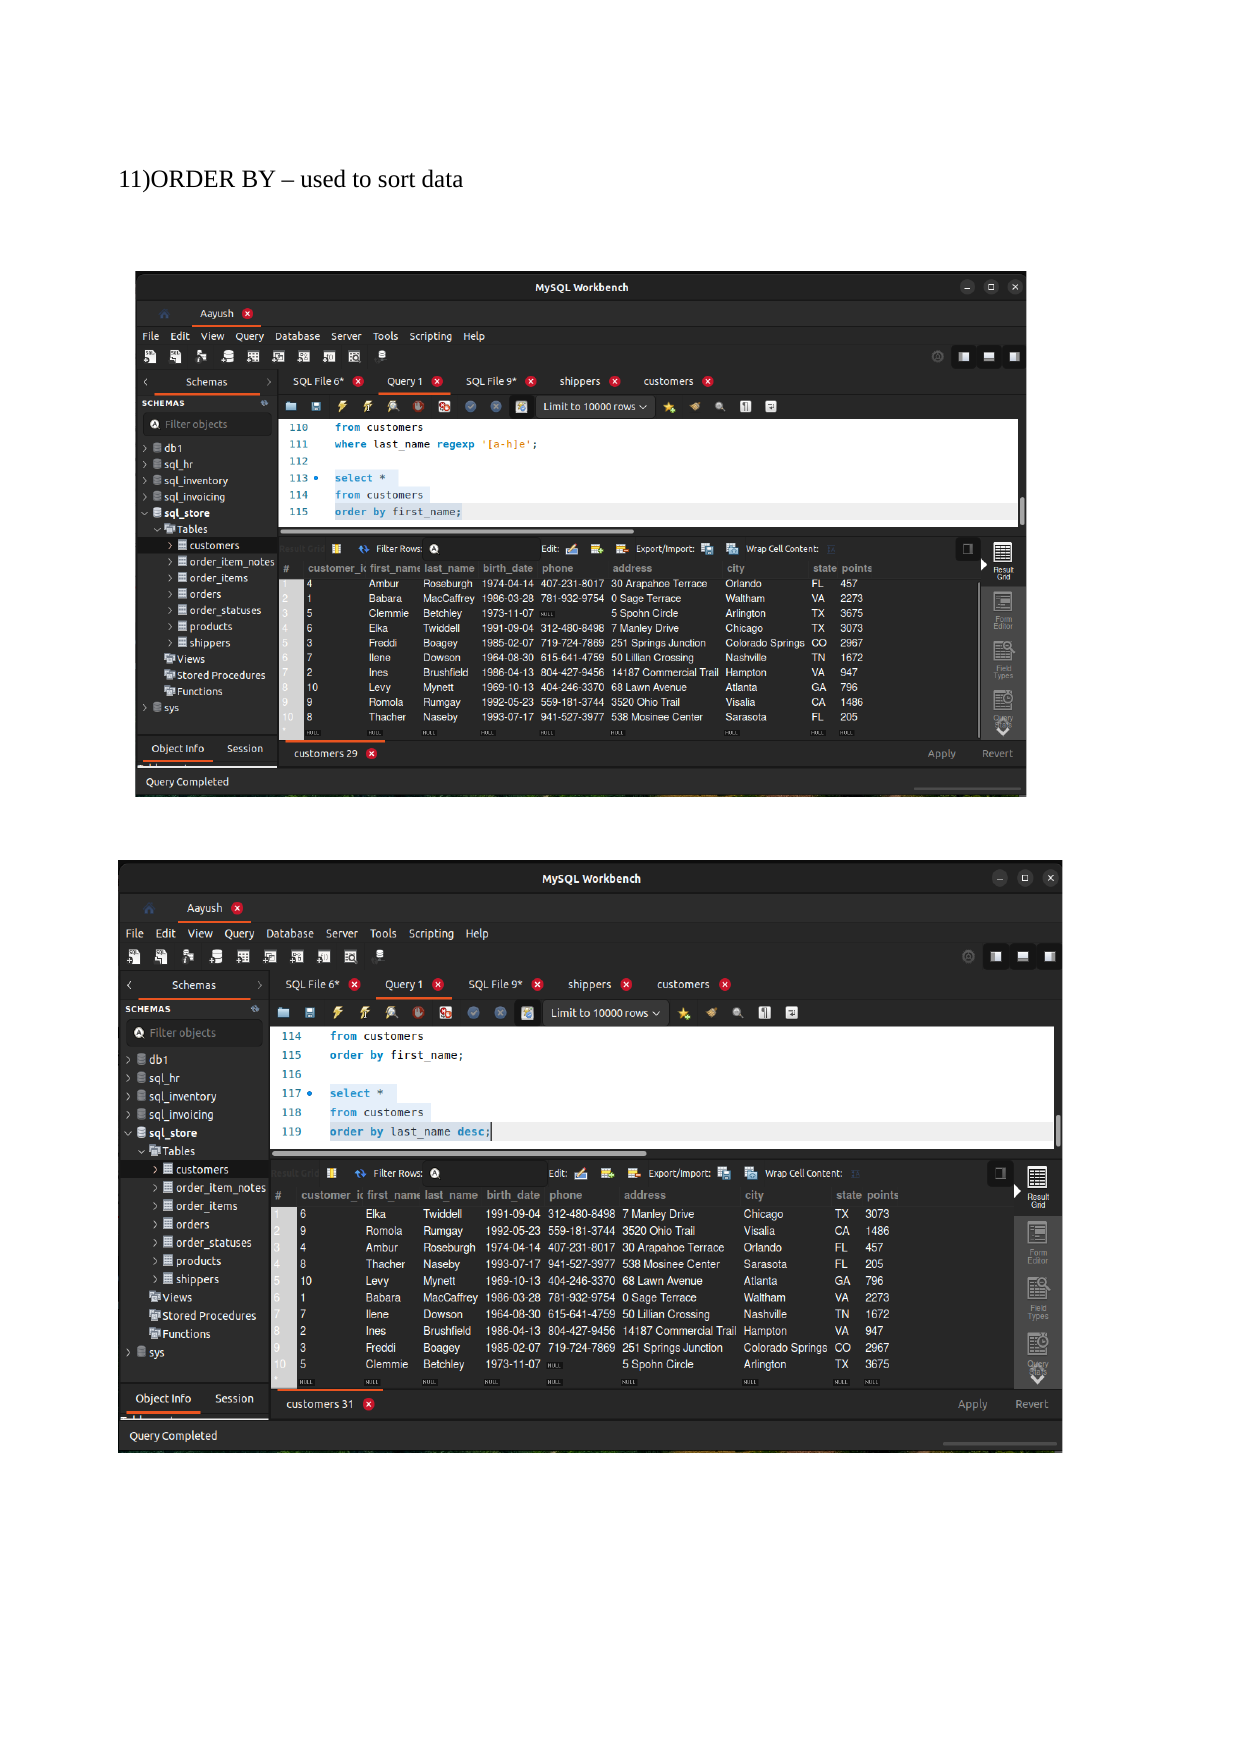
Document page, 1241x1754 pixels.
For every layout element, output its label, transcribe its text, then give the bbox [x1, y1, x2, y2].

text 11)ORDER BY – used to sort data [118, 164, 1122, 192]
picture [118, 860, 1063, 1453]
picture [135, 271, 1027, 797]
